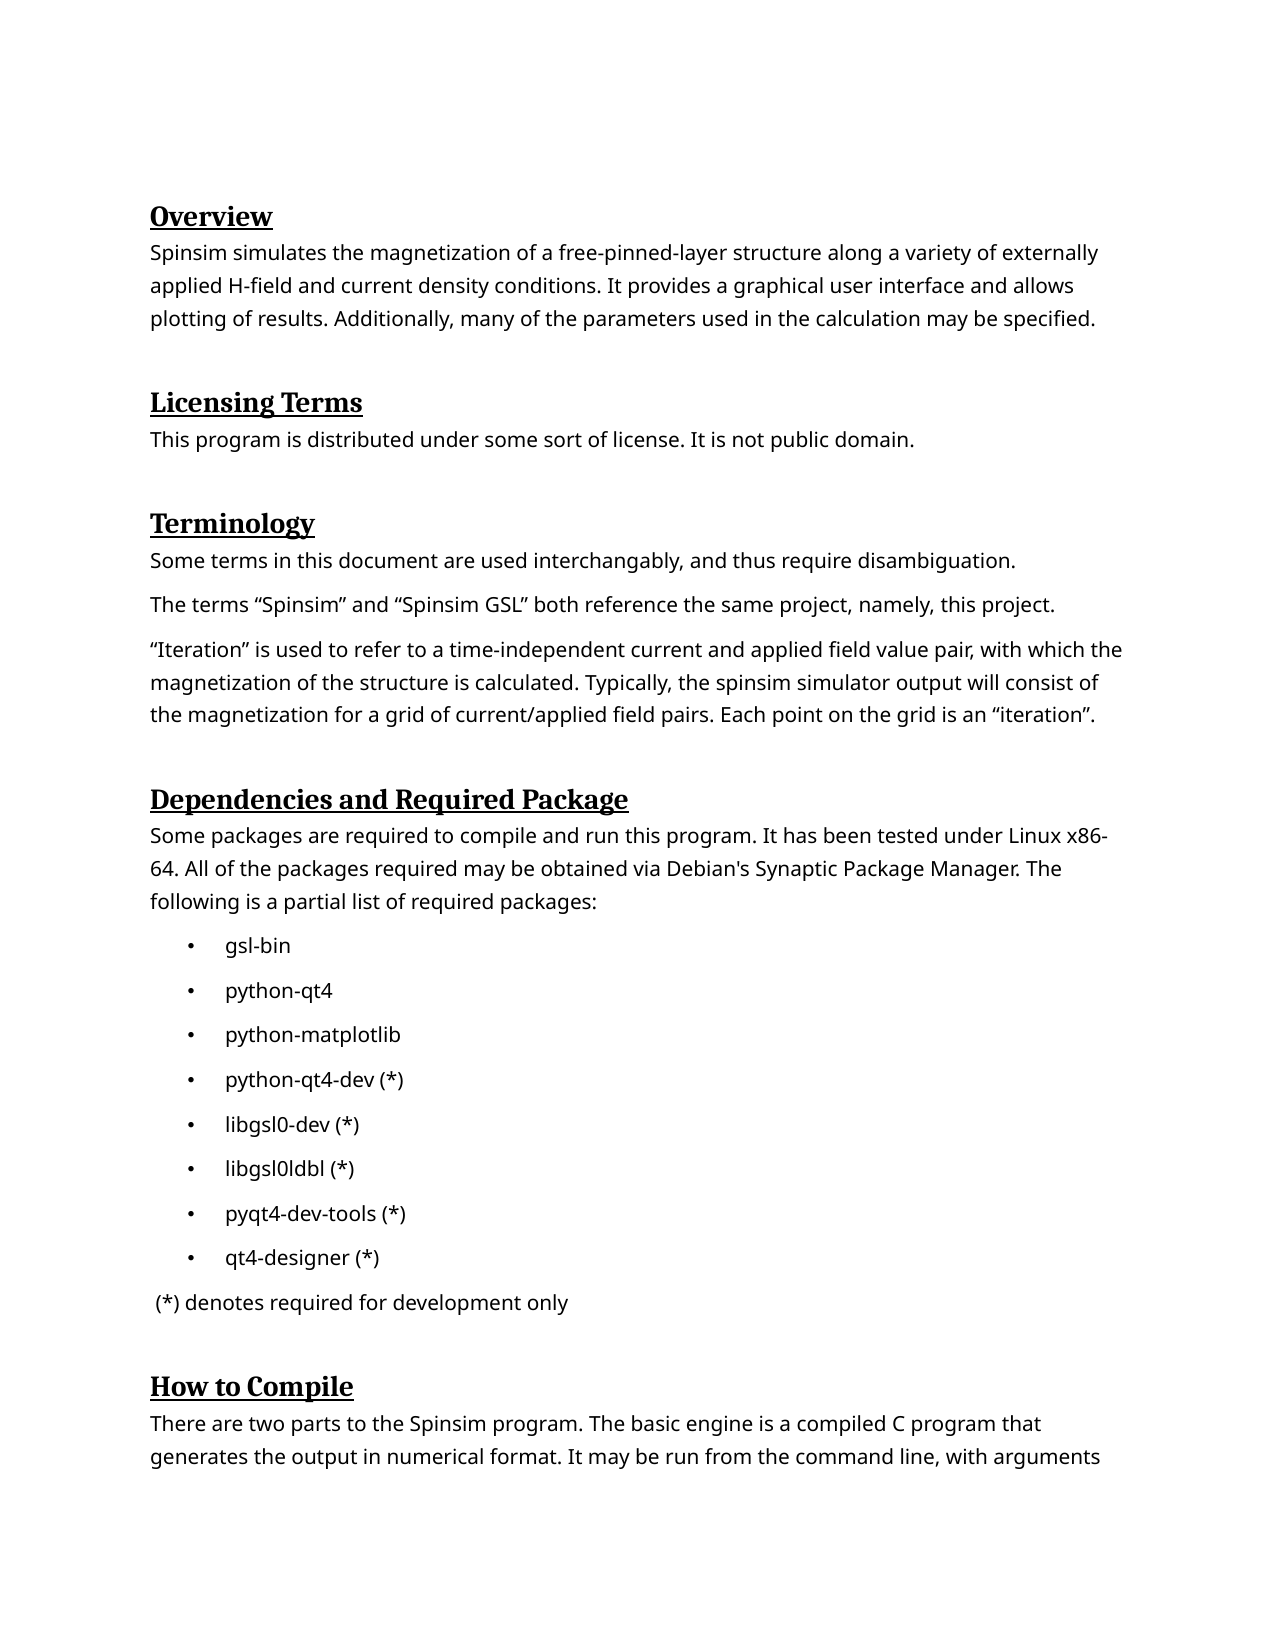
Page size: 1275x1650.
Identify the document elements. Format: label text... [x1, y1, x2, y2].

list python-qt4-dev (*) [187, 1065, 1125, 1093]
text The terms “Spinsim” and “Spinsim GSL” both reference the same project, namely, this project. [150, 591, 1125, 619]
list qt4-designer (*) [187, 1243, 1125, 1272]
subtitle Dependencies and Required Package [150, 783, 1125, 817]
list python-qt4 [187, 976, 1125, 1004]
subtitle Terminology [150, 507, 1125, 541]
text “Iteration” is used to refer to a time-independent current and applied field value pair, with which the magnetization of the structure is calculated. Typically, the spinsim simulator output will consist of the magnetization for a grid of current/applied field pairs. Each point on the grid is an “iteration”. [150, 635, 1125, 729]
list gsl-bin [187, 931, 1125, 960]
list pyqt4-dev-tools (*) [187, 1199, 1125, 1227]
text This program is distributed under some sort of license. It is not public domain. [150, 425, 1125, 453]
list libgsl0ldbl (*) [187, 1154, 1125, 1183]
text Spinsim simulates the magnetization of a free-pinned-layer structure along a variety of externally applied H-field and current density conditions. It provides a graphical user interface and allows plotting of results. Additionally, many of the parameters used in the calculation may be specified. [150, 238, 1125, 332]
list python-matplotlib [187, 1021, 1125, 1049]
subtitle Overview [150, 200, 1125, 233]
subtitle How to Compile [150, 1371, 1125, 1404]
text There are two parts to the Spinsim program. The basic engine is a compiled C program that generates the output in numerical format. It may be run from the command line, with arguments [150, 1409, 1125, 1470]
list libgsl0-dev (*) [187, 1110, 1125, 1138]
subtitle Licensing Terms [150, 386, 1125, 420]
text (*) denotes required for development only [150, 1288, 1125, 1316]
text Some packages are required to compile and run this program. It has been tested under Linux x86-64. All of the packages required may be obtained via Debian's Synaptic Package Manager. The following is a partial list of required packages: [150, 822, 1125, 915]
text Some terms in this document are used interchangably, and thus require disambiguation. [150, 546, 1125, 574]
